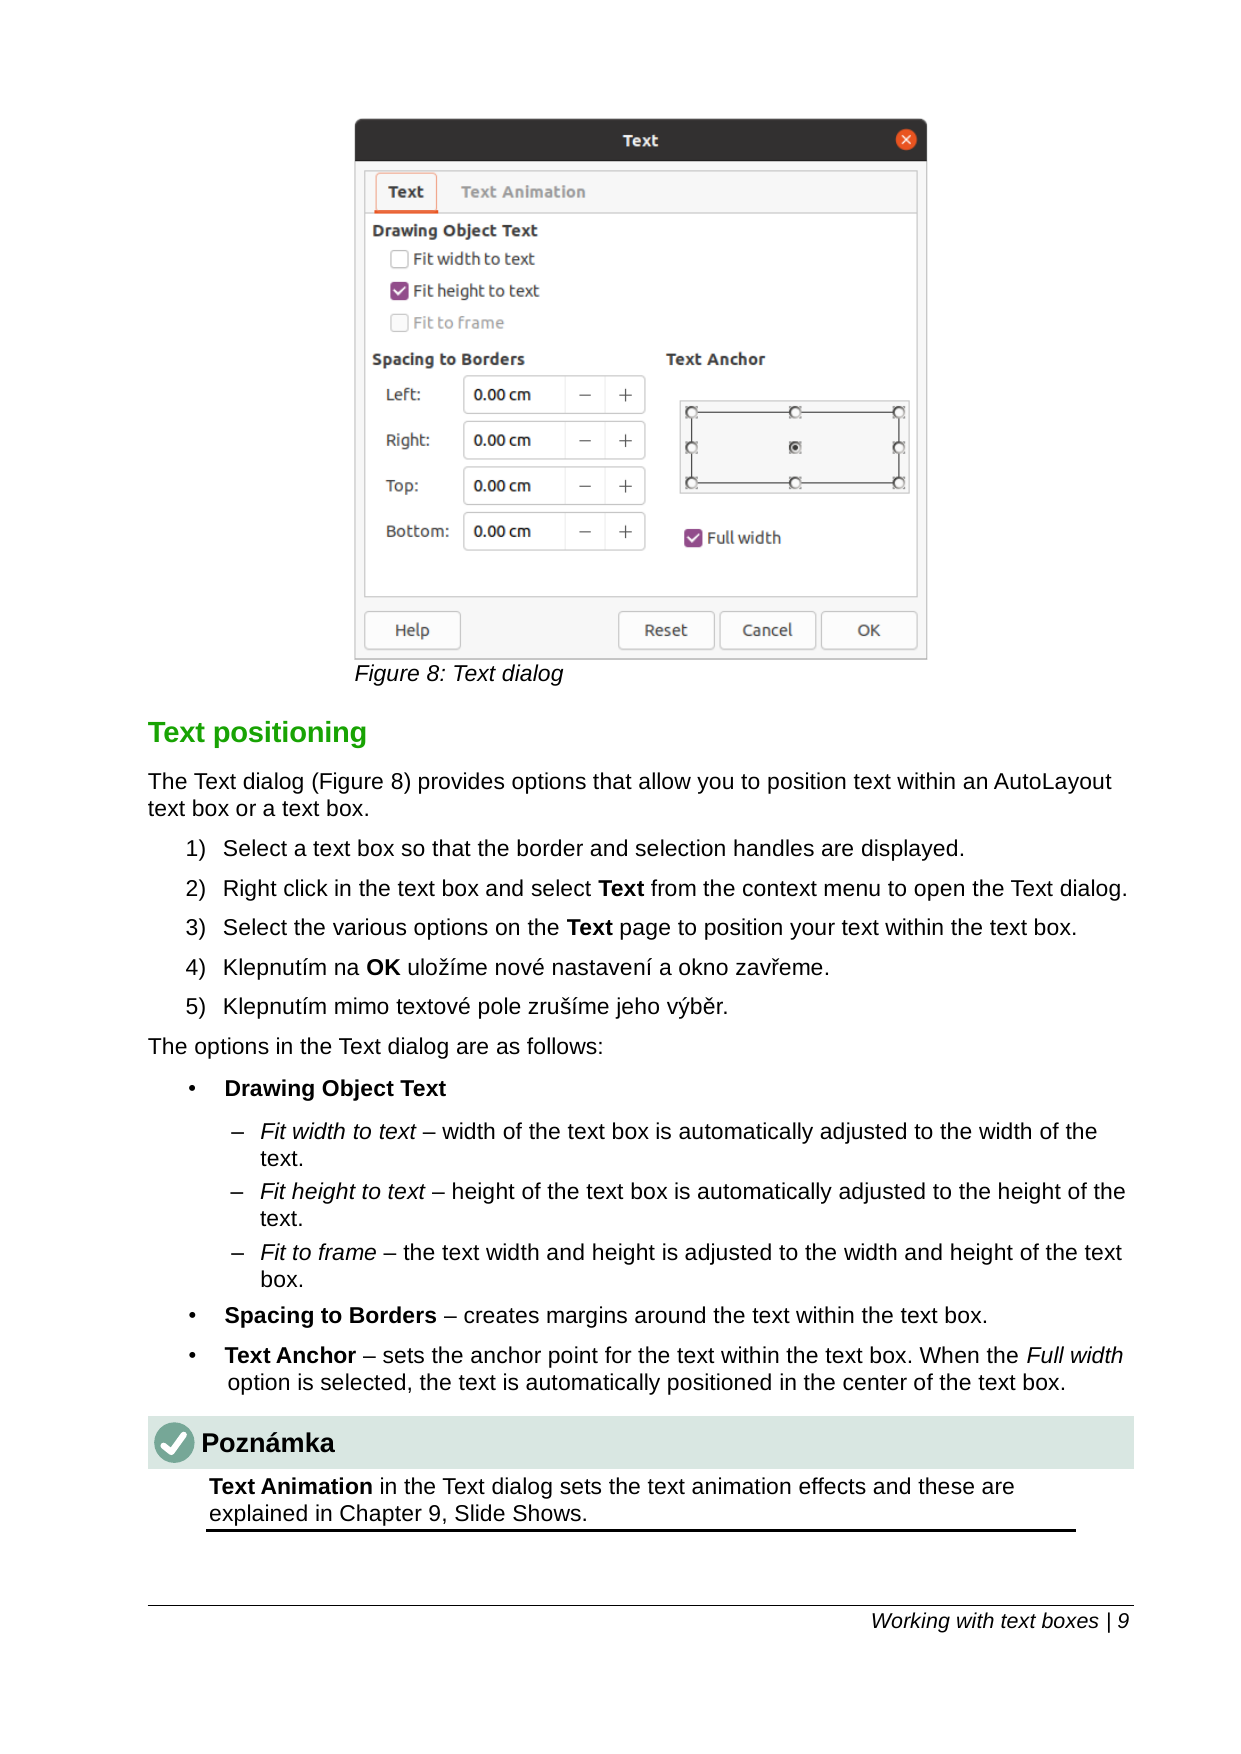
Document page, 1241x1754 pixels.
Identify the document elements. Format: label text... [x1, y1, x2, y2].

list Fit height to text – height of the text box is automatically adjusted to the height of the text. [230, 1178, 1134, 1232]
list Drawing Object Text [185, 1072, 1134, 1105]
list The Text dialog (Figure 8) provides options that allow you to position text within an AutoLayout text box or a text box. [148, 768, 1134, 822]
text The options in the Text dialog are as follows: [148, 1032, 1134, 1059]
list Fit width to text – width of the text box is automatically adjusted to the width of the text. [231, 1117, 1134, 1171]
list Right click in the text box and select Text from the context menu to open the Text dialog. [206, 874, 1134, 901]
picture [354, 118, 928, 660]
list Text Anchor – sets the anchor point for the text within the text box. When the Full width option is selected, the text is automatically positioned in the center of the text box. [185, 1338, 1134, 1398]
list Select the various options on the Text page to position your text within the text box. [206, 913, 1134, 941]
subtitle Poznámka [148, 1416, 1134, 1469]
text Figure 8: Text dialog [354, 660, 927, 686]
text Text Animation in the Text dialog sets the text animation effects and these are explained in Chapter 9, Slide Shows. [206, 1469, 1076, 1529]
subtitle Text positioning [148, 715, 1134, 749]
list Spacing to Borders – creates margins around the text within the text box. [185, 1298, 1134, 1328]
list Klepnutím na OK uložíme nové nastavení a okno zavřeme. [206, 953, 1134, 980]
list Select a text box so that the border and selection handles are displayed. [206, 834, 1134, 861]
list Fit to frame – the text width and height is adjusted to the width and height of the text box. [231, 1238, 1134, 1292]
list Klepnutím mimo textové pole zrušíme jeho výběr. [206, 993, 1134, 1020]
